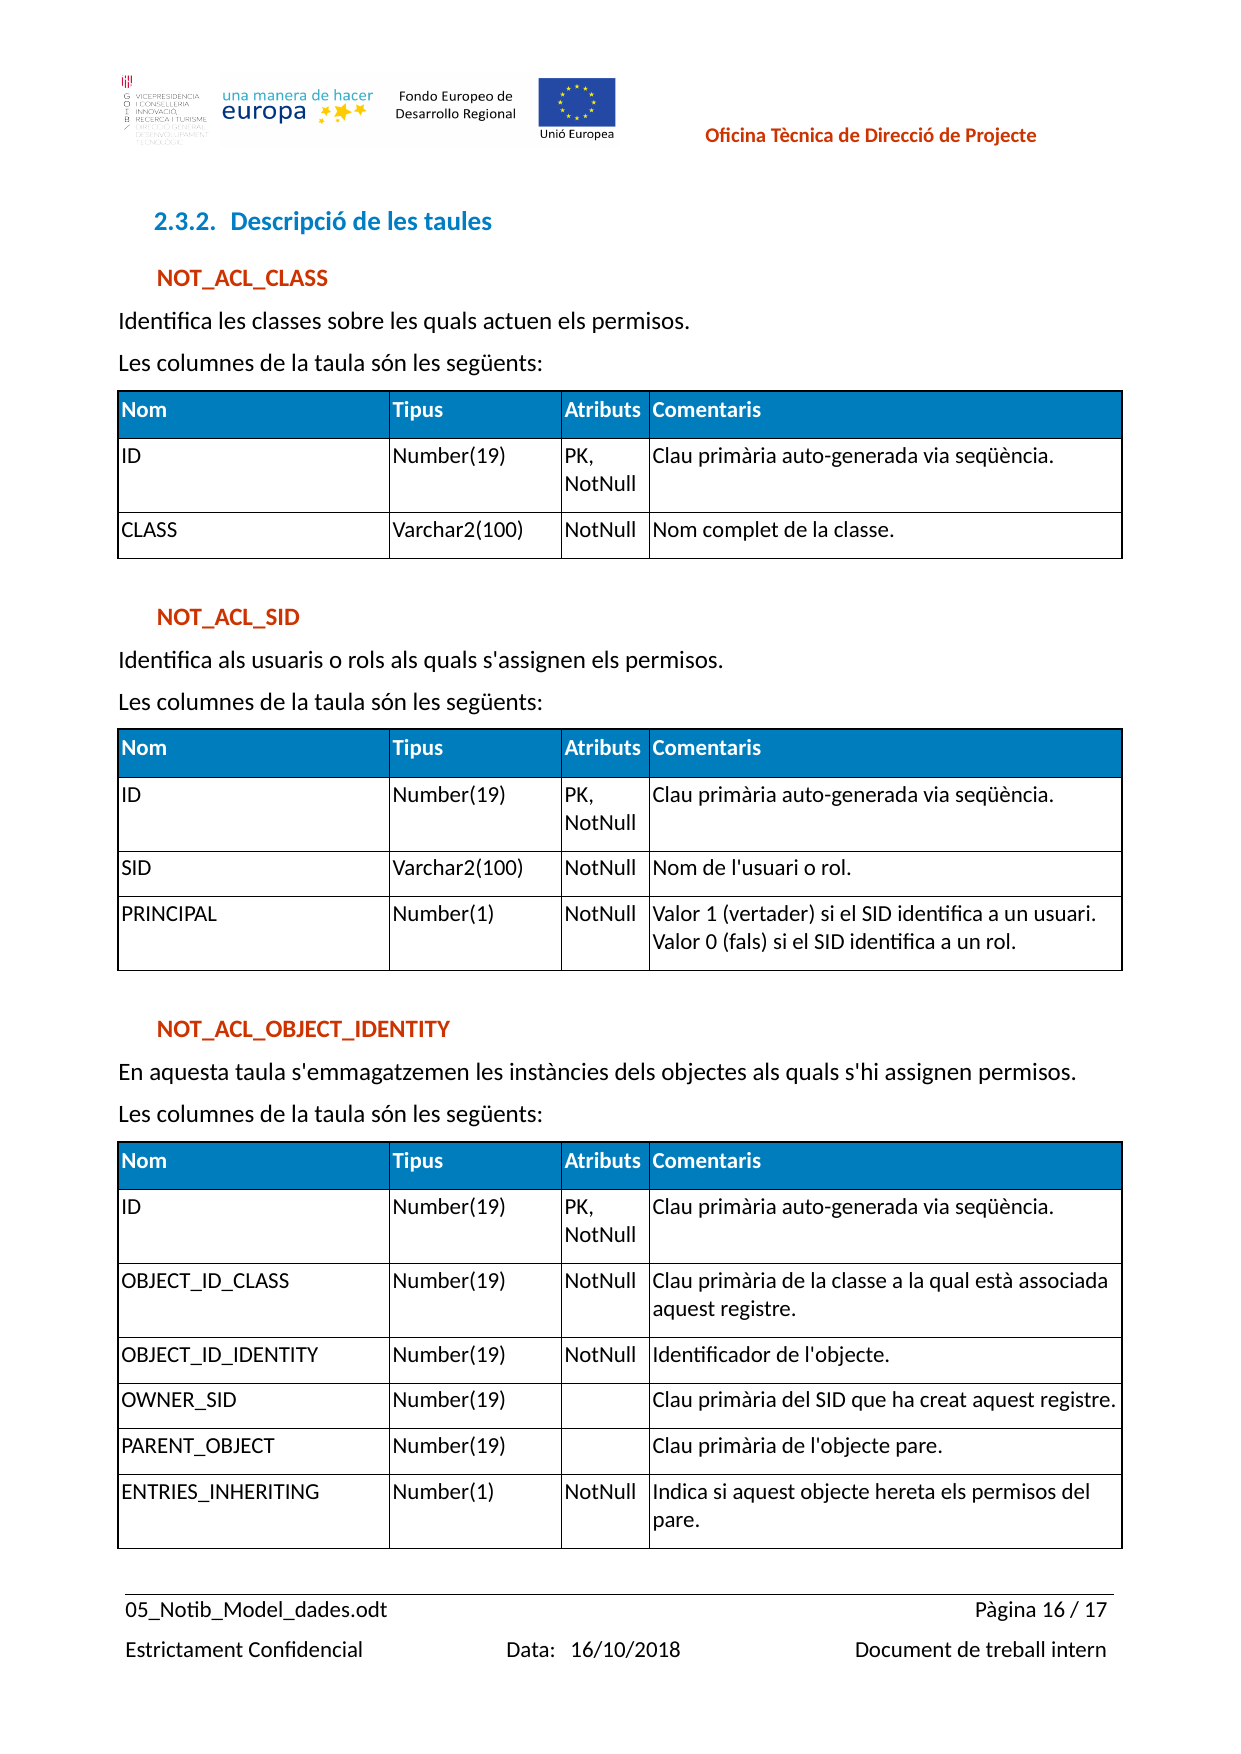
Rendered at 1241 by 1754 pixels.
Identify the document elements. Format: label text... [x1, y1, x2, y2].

table_header Nom [119, 392, 389, 438]
table_cell ID [119, 778, 389, 851]
table_header Tipus [390, 392, 561, 438]
table_cell Number(19) [390, 439, 561, 512]
table_header Comentaris [650, 730, 1121, 777]
table_header Nom [119, 730, 389, 777]
table_cell PARENT_OBJECT [119, 1429, 389, 1474]
table_cell Number(19) [390, 1384, 561, 1428]
table_cell Clau primària auto-generada via seqüència. [650, 439, 1121, 512]
table_cell PK, NotNull [562, 439, 649, 512]
table_cell NotNull [562, 513, 649, 558]
table_header Nom [119, 1143, 389, 1189]
table_cell [562, 1429, 649, 1474]
table_cell CLASS [119, 513, 389, 558]
table_cell ID [119, 439, 389, 512]
table_cell Number(1) [390, 897, 561, 970]
table_cell NotNull [562, 897, 649, 970]
subtitle Descripció de les taules [153, 204, 1122, 237]
table_header Tipus [390, 1143, 561, 1189]
table_cell Nom complet de la classe. [650, 513, 1121, 558]
text Les columnes de la taula són les següents: [118, 1098, 1122, 1129]
table_header Atributs [562, 1143, 649, 1189]
table_cell Clau primària de la classe a la qual està associada aquest registre. [650, 1264, 1121, 1337]
table_cell NotNull [562, 1475, 649, 1548]
text Les columnes de la taula són les següents: [118, 686, 1122, 717]
table_header Atributs [562, 392, 649, 438]
table_cell NotNull [562, 852, 649, 896]
table_cell Clau primària de l'objecte pare. [650, 1429, 1121, 1474]
picture [219, 73, 621, 147]
table_cell PK, NotNull [562, 1190, 649, 1263]
subtitle NOT_ACL_CLASS [157, 262, 1122, 293]
table_header Comentaris [650, 392, 1121, 438]
table_cell PK, NotNull [562, 778, 649, 851]
table_cell Number(19) [390, 1264, 561, 1337]
table_cell OWNER_SID [119, 1384, 389, 1428]
table_cell Clau primària del SID que ha creat aquest registre. [650, 1384, 1121, 1428]
table_cell Number(1) [390, 1475, 561, 1548]
table_header Atributs [562, 730, 649, 777]
table_cell Varchar2(100) [390, 852, 561, 896]
table_cell Varchar2(100) [390, 513, 561, 558]
table_cell Number(19) [390, 1429, 561, 1474]
table_header Comentaris [650, 1143, 1121, 1189]
table_cell Number(19) [390, 1338, 561, 1382]
table_cell Identificador de l'objecte. [650, 1338, 1121, 1382]
text En aquesta taula s'emmagatzemen les instàncies dels objectes als quals s'hi assignen permisos. [118, 1056, 1122, 1087]
table_cell OBJECT_ID_CLASS [119, 1264, 389, 1337]
table_cell NotNull [562, 1338, 649, 1382]
table_cell Number(19) [390, 778, 561, 851]
text Identifica les classes sobre les quals actuen els permisos. [118, 305, 1122, 336]
text Identifica als usuaris o rols als quals s'assignen els permisos. [118, 644, 1122, 674]
table_cell ENTRIES_INHERITING [119, 1475, 389, 1548]
table_cell NotNull [562, 1264, 649, 1337]
table_cell Clau primària auto-generada via seqüència. [650, 1190, 1121, 1263]
table_cell SID [119, 852, 389, 896]
table_cell Valor 1 (vertader) si el SID identifica a un usuari. Valor 0 (fals) si el SID identifica a un rol. [650, 897, 1121, 970]
table_cell OBJECT_ID_IDENTITY [119, 1338, 389, 1382]
table_cell Clau primària auto-generada via seqüència. [650, 778, 1121, 851]
table_cell PRINCIPAL [119, 897, 389, 970]
table_cell Number(19) [390, 1190, 561, 1263]
table_cell Indica si aquest objecte hereta els permisos del pare. [650, 1475, 1121, 1548]
table_cell [562, 1384, 649, 1428]
table_cell Nom de l'usuari o rol. [650, 852, 1121, 896]
picture [118, 73, 213, 147]
table_header Tipus [390, 730, 561, 777]
table_cell ID [119, 1190, 389, 1263]
subtitle NOT_ACL_SID [157, 570, 1122, 631]
subtitle NOT_ACL_OBJECT_IDENTITY [157, 983, 1122, 1044]
text Les columnes de la taula són les següents: [118, 347, 1122, 378]
